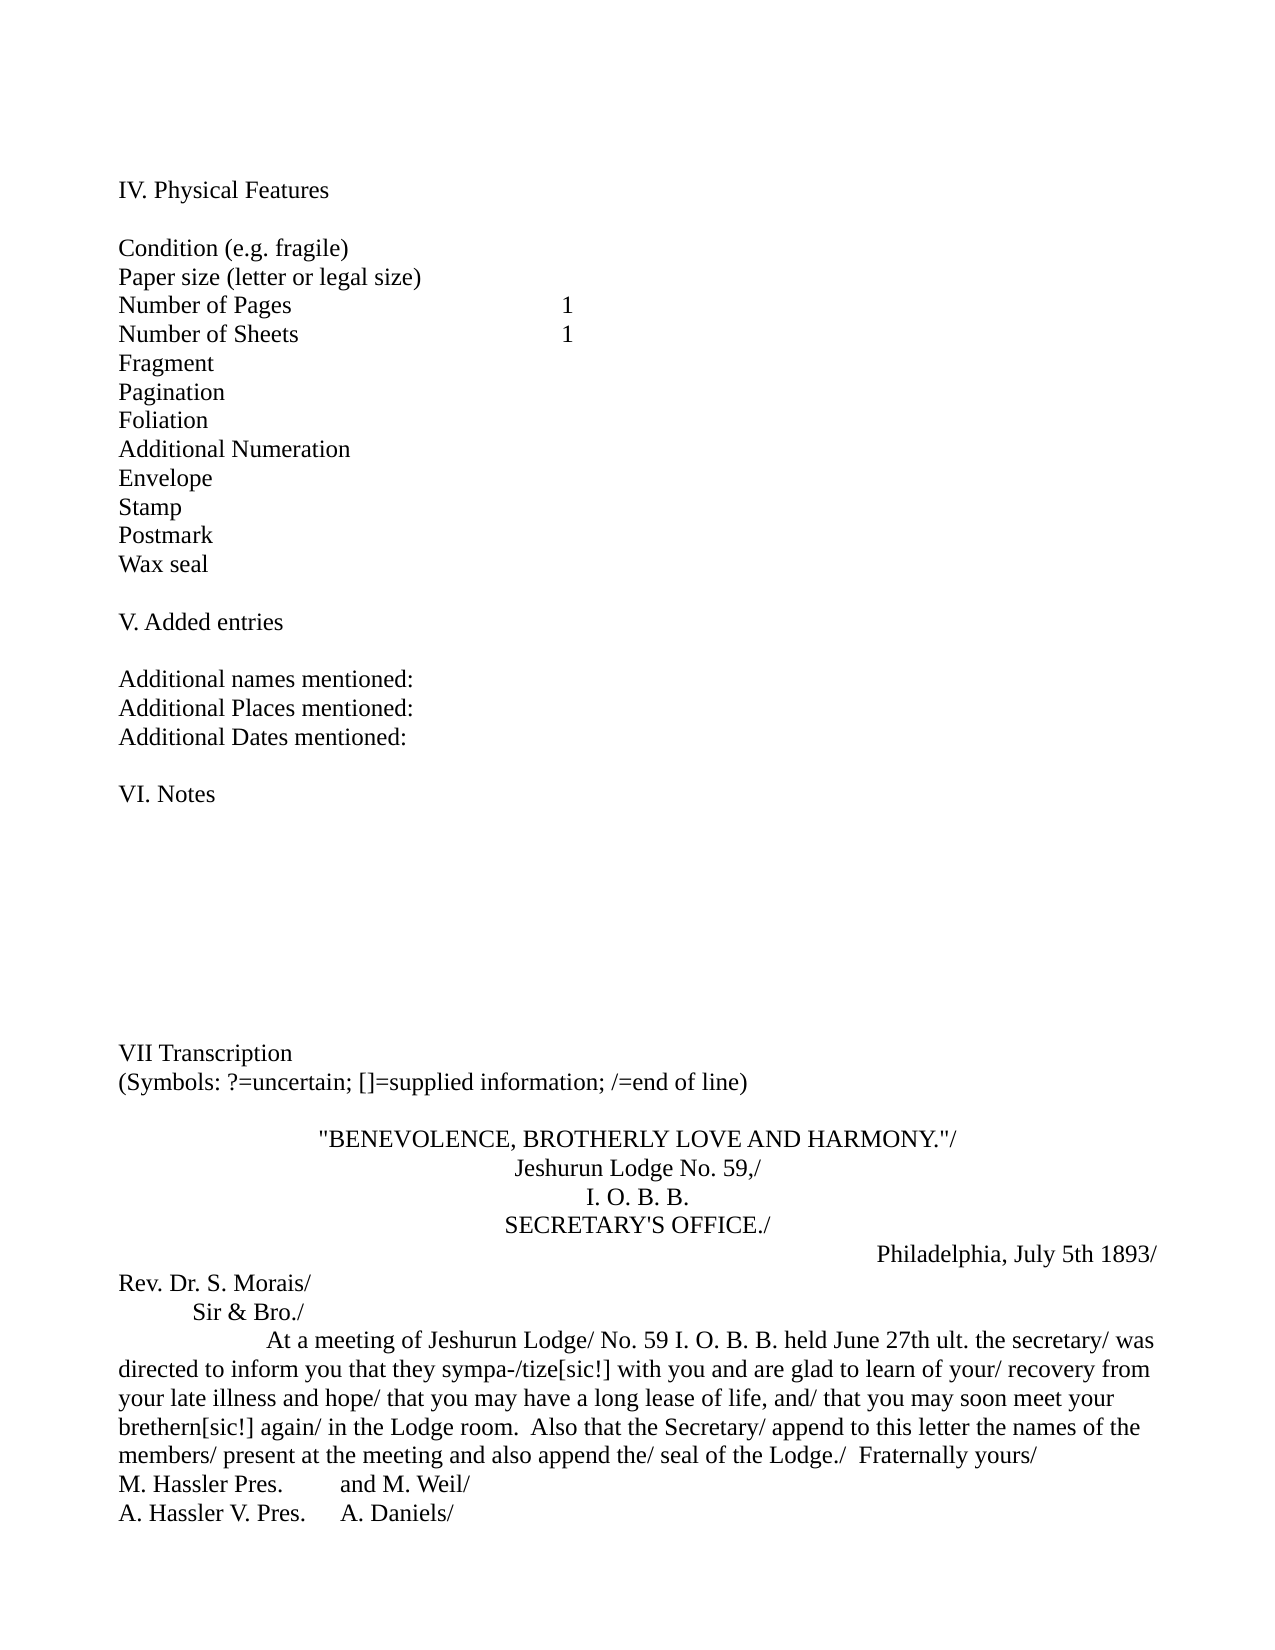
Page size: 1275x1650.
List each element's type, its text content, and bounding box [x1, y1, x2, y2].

text (Symbols: ?=uncertain; []=supplied information; /=end of line) [118, 1067, 1157, 1096]
text Additional names mentioned: [118, 664, 1157, 693]
text Sir & Bro./ [118, 1297, 1157, 1326]
text Stamp [118, 492, 1157, 521]
text I. O. B. B. [118, 1182, 1157, 1211]
text Envelope [118, 463, 1157, 492]
text Additional Dates mentioned: [118, 722, 1157, 751]
text Condition (e.g. fragile) [118, 233, 1157, 262]
text Number of Pages 1 [118, 291, 1157, 319]
text Rev. Dr. S. Morais/ [118, 1268, 1157, 1297]
text Postma rk [118, 521, 1157, 549]
text Paper size (letter or legal size) [118, 262, 1157, 291]
text M. Hassler Pres. and M. Weil/ [118, 1469, 1157, 1498]
text SECRETARY'S OFFICE./ [118, 1211, 1157, 1239]
text Foliation [118, 406, 1157, 434]
text Wax seal [118, 549, 1157, 578]
text VII Transcription [118, 1038, 1157, 1067]
text A. Hassler V. Pres. A. Daniels/ [118, 1498, 1157, 1527]
text At a meeting of Jeshurun Lodge/ No. 59 I. O. B. B. held June 27th ult. the secretary/ was directed to inform you that they sympa-/tize[sic!] with you and are glad to learn of your/ recovery from your late illness and hope/ that you may have a long lease of life, and/ that you may soon meet your brethern[sic!] again/ in the Lodge room. Also that the Secretary/ append to this letter the names of the members/ present at the meeting and also append the/ seal of the Lodge./ Fraternally yours/ [118, 1326, 1157, 1469]
text VI. Notes [118, 779, 1157, 808]
text IV. Physical Features [118, 176, 1157, 204]
text Fragment [118, 348, 1157, 377]
text Additional Numeration [118, 434, 1157, 463]
text V. Added entries [118, 607, 1157, 636]
text Philadelphia, July 5th 1893/ [118, 1239, 1157, 1268]
text Jeshurun Lodge No. 59,/ [118, 1153, 1157, 1182]
text Additional Places mentioned: [118, 693, 1157, 722]
text "BENEVOLENCE, BROTHERLY LOVE AND HARMONY."/ [118, 1124, 1157, 1153]
text Pagination [118, 377, 1157, 406]
text Number of Sheets 1 [118, 319, 1157, 348]
